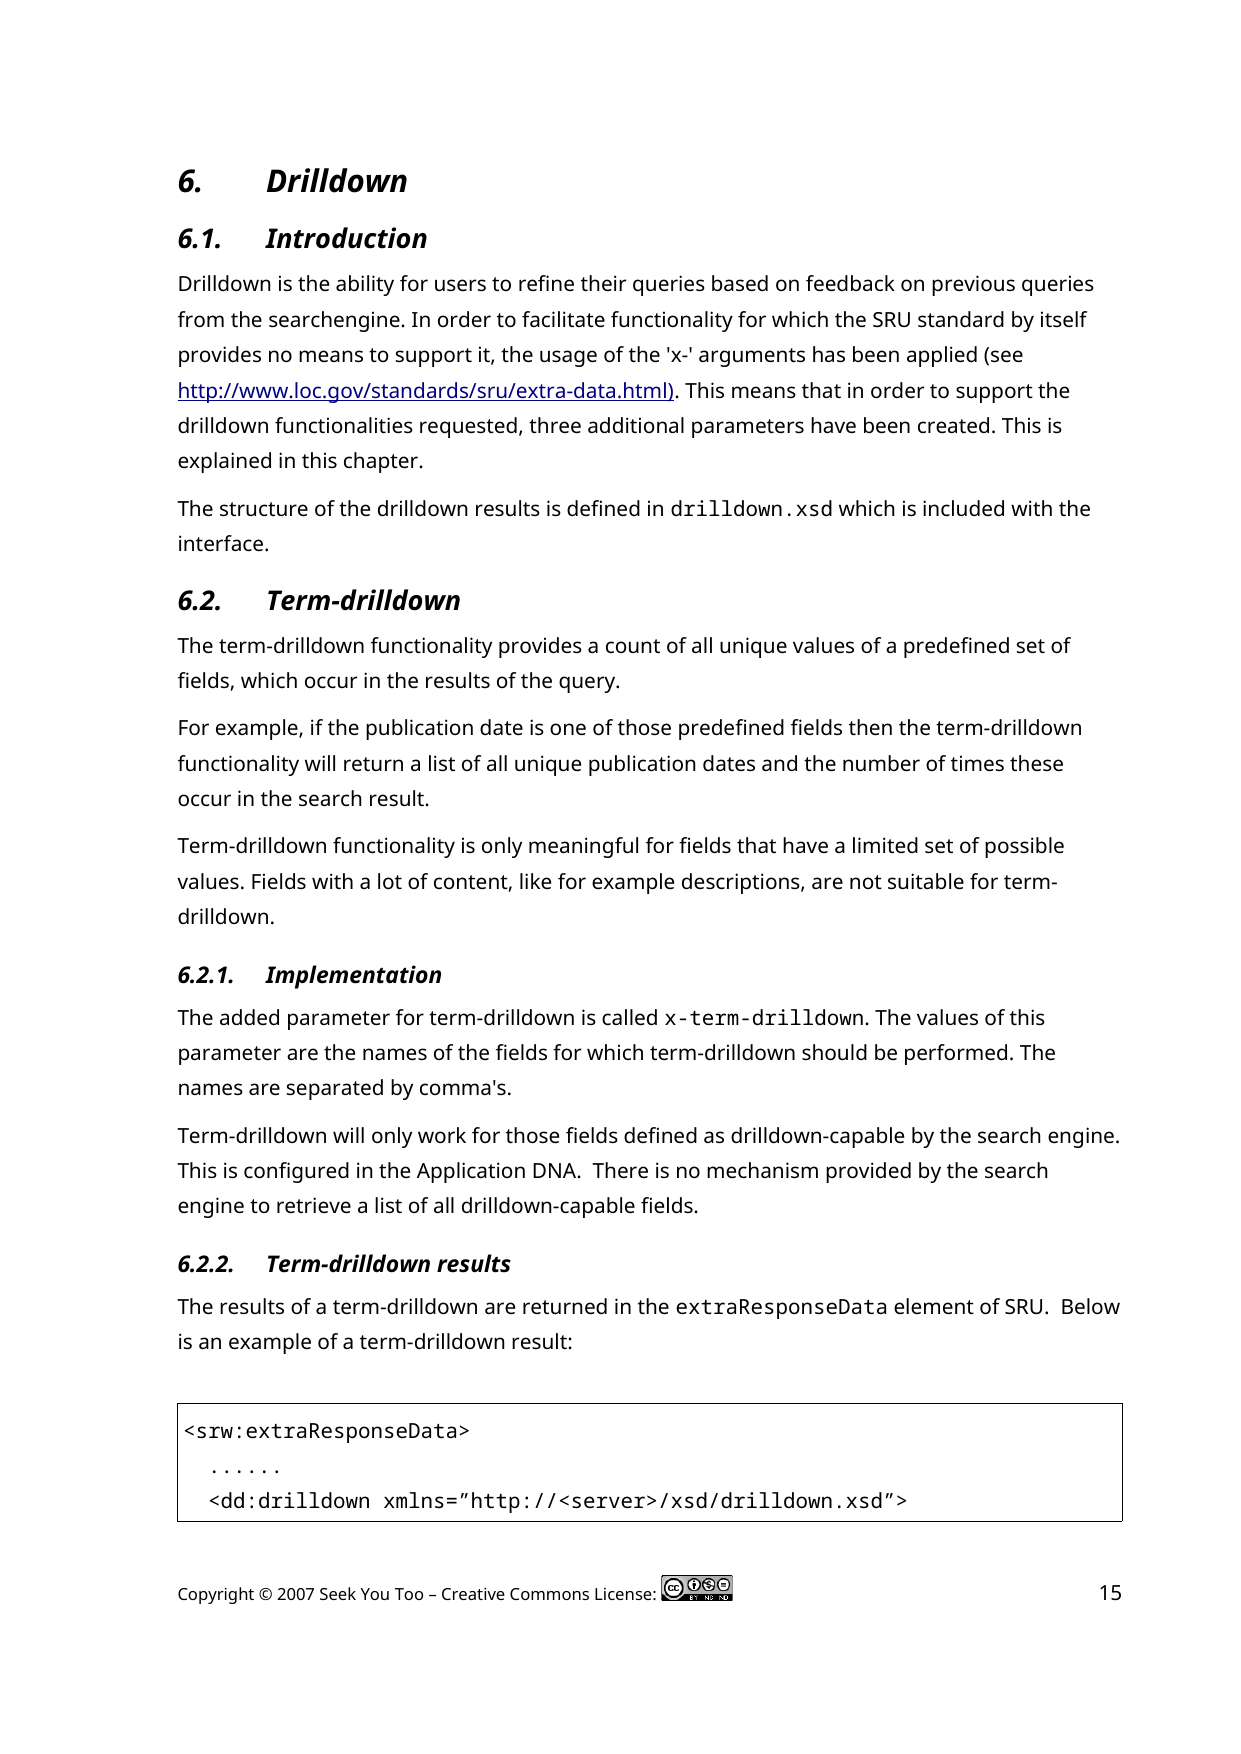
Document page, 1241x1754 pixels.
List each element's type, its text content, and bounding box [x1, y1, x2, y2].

subtitle Term-drilldown results [177, 1243, 1122, 1279]
subtitle Implementation [177, 954, 1122, 990]
subtitle Introduction [177, 220, 1122, 257]
picture [661, 1575, 733, 1601]
text The structure of the drilldown results is defined in drilldown.xsd which is included with the interface. [177, 487, 1122, 558]
text For example, if the publication date is one of those predefined fields then the term-drilldown functionality will return a list of all unique publication dates and the number of times these occur in the search result. [177, 707, 1122, 813]
text The results of a term-drilldown are returned in the extraResponseData element of SRU. Below is an example of a term-drilldown result: [177, 1285, 1122, 1356]
table_header <srw:extraResponseData> ...... <dd:drilldown xmlns=”http://<server>/xsd/drilldown.xsd”> [178, 1404, 1122, 1521]
text The term-drilldown functionality provides a count of all unique values of a predefined set of fields, which occur in the results of the query. [177, 624, 1122, 695]
subtitle Term-drilldown [177, 581, 1122, 618]
text Drilldown is the ability for users to refine their queries based on feedback on previous queries from the searchengine. In order to facilitate functionality for which the SRU standard by itself provides no means to support it, the usage of the 'x-' arguments has been applied (see http://www.loc.gov/standards/sru/extra-data.html). This means that in order to support the drilldown functionalities requested, three additional parameters have been created. This is explained in this chapter. [177, 262, 1122, 475]
text The added parameter for term-drilldown is called x-term-drilldown. The values of this parameter are the names of the fields for which term-drilldown should be performed. The names are separated by comma's. [177, 996, 1122, 1102]
subtitle Drilldown [177, 159, 1122, 202]
text Term-drilldown will only work for those fields defined as drilldown-capable by the search engine. This is configured in the Application DNA. There is no mechanism provided by the search engine to retrieve a list of all drilldown-capable fields. [177, 1114, 1122, 1220]
text Term-drilldown functionality is only meaningful for fields that have a limited set of possible values. Fields with a lot of content, like for example descriptions, are not suitable for term-drilldown. [177, 824, 1122, 931]
